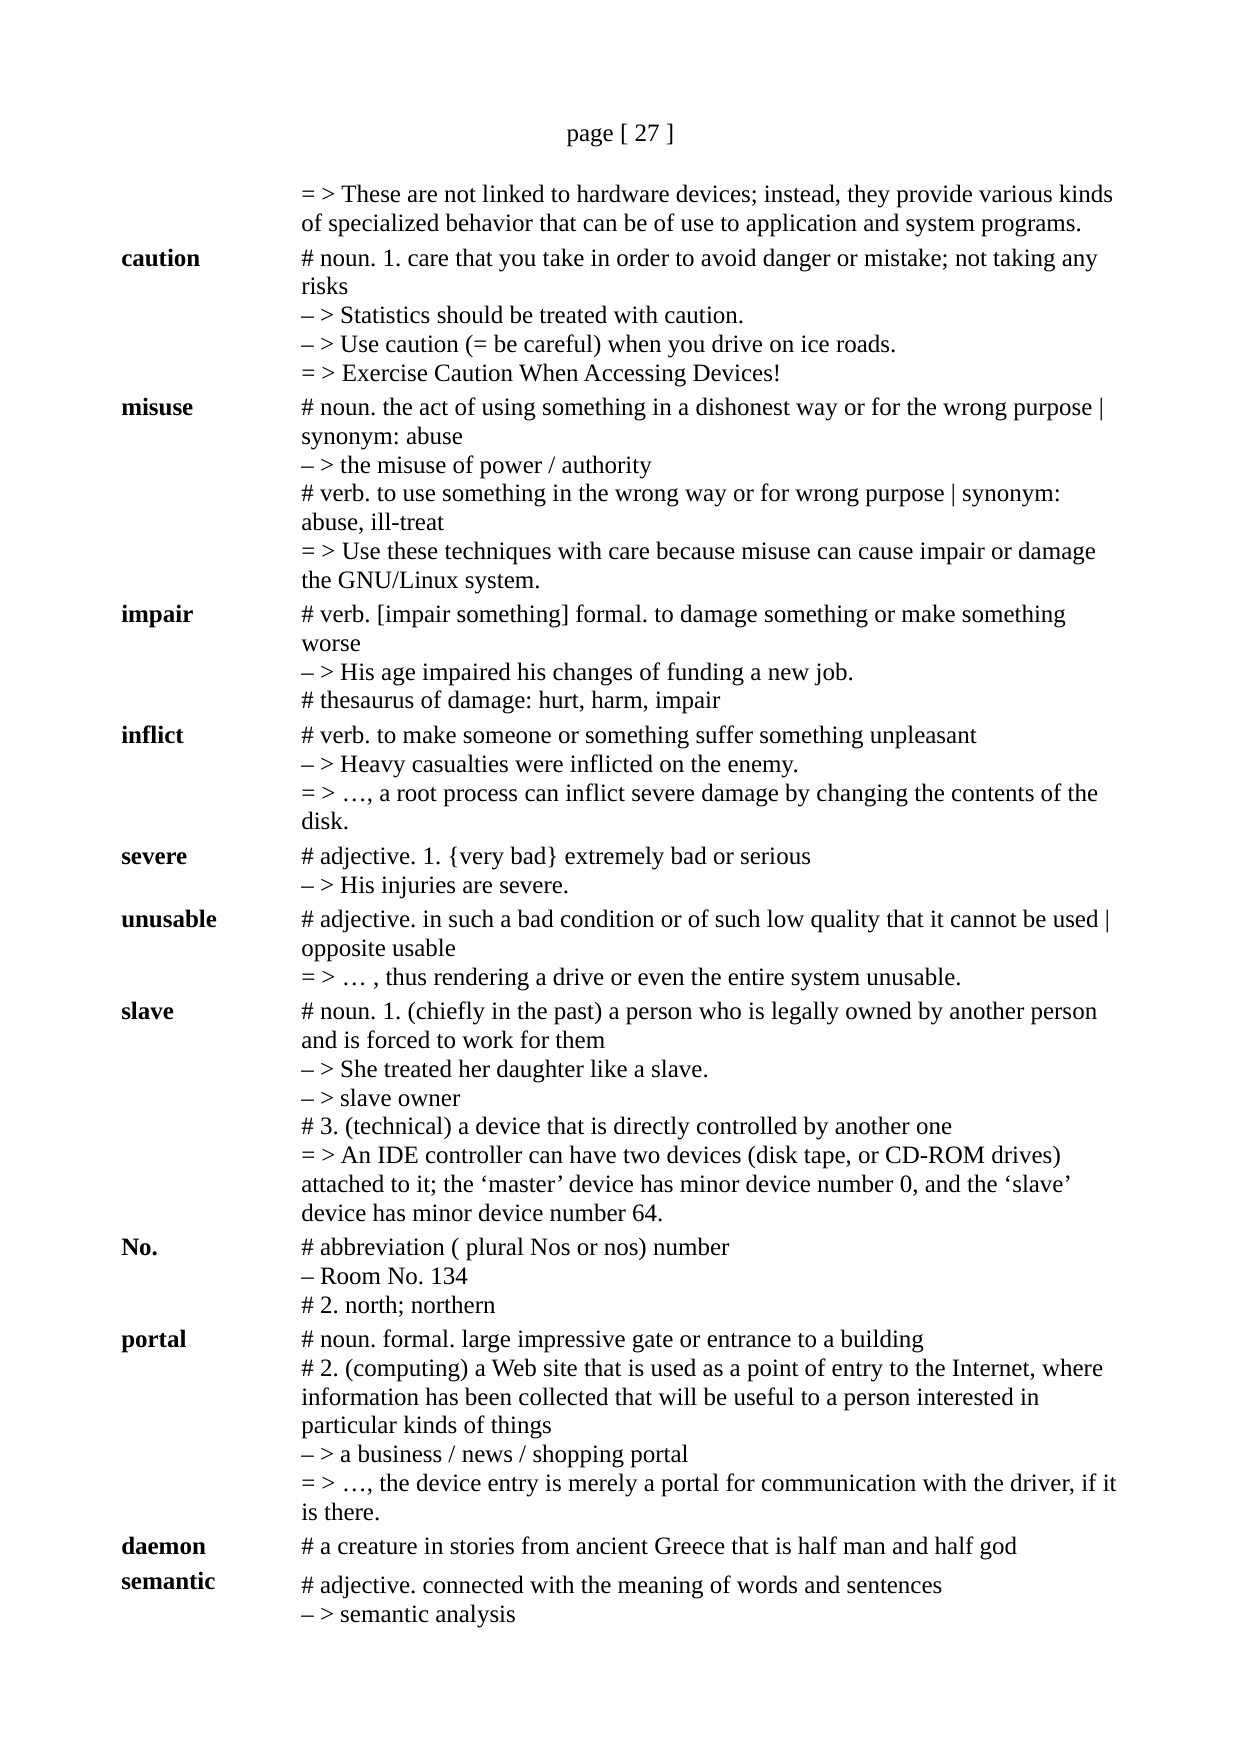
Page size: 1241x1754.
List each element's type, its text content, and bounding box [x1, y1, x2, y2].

table_cell unusable [118, 901, 298, 993]
table_cell # adjective. 1. {very bad} extremely bad or serious – > His injuries are severe. [298, 838, 1122, 901]
table_cell # verb. [impair something] formal. to damage something or make something worse – > His age impaired his changes of funding a new job. # thesaurus of damage: hurt, harm, impair [298, 596, 1122, 717]
table_cell # noun. 1. (chiefly in the past) a person who is legally owned by another person and is forced to work for them – > She treated her daughter like a slave. – > slave owner # 3. (technical) a device that is directly controlled by another one = > An IDE controller can have two devices (disk tape, or CD-ROM drives) attached to it; the ‘master’ device has minor device number 0, and the ‘slave’ device has minor device number 64. [298, 994, 1122, 1229]
table_cell severe [118, 838, 298, 901]
table_cell # verb. to make someone or something suffer something unpleasant – > Heavy casualties were inflicted on the enemy. = > …, a root process can inflict severe damage by changing the contents of the disk. [298, 717, 1122, 838]
table_cell # adjective. in such a bad condition or of such low quality that it cannot be used | opposite usable = > … , thus rendering a drive or even the entire system unusable. [298, 901, 1122, 993]
table_cell [118, 176, 298, 240]
table_cell # adjective. connected with the meaning of words and sentences – > semantic analysis [298, 1563, 1122, 1636]
table_cell caution [118, 240, 298, 389]
table_cell misuse [118, 389, 298, 596]
table_cell semantic [118, 1563, 298, 1636]
table_cell daemon [118, 1529, 298, 1563]
table_cell = > These are not linked to hardware devices; instead, they provide various kinds of specialized behavior that can be of use to application and system programs. [298, 176, 1122, 240]
table_cell inflict [118, 717, 298, 838]
table_cell slave [118, 994, 298, 1229]
table_cell # noun. the act of using something in a dishonest way or for the wrong purpose | synonym: abuse – > the misuse of power / authority # verb. to use something in the wrong way or for wrong purpose | synonym: abuse, ill-treat = > Use these techniques with care because misuse can cause impair or damage the GNU/Linux system. [298, 389, 1122, 596]
table_cell # a creature in stories from ancient Greece that is half man and half god [298, 1529, 1122, 1563]
table_cell # abbreviation ( plural Nos or nos) number – Room No. 134 # 2. north; northern [298, 1229, 1122, 1321]
table_cell portal [118, 1321, 298, 1528]
table_cell No. [118, 1229, 298, 1321]
table_cell # noun. formal. large impressive gate or entrance to a building # 2. (computing) a Web site that is used as a point of entry to the Internet, where information has been collected that will be useful to a person interested in particular kinds of things – > a business / news / shopping portal = > …, the device entry is merely a portal for communication with the driver, if it is there. [298, 1321, 1122, 1528]
table_cell impair [118, 596, 298, 717]
table_cell # noun. 1. care that you take in order to avoid danger or mistake; not taking any risks – > Statistics should be treated with caution. – > Use caution (= be careful) when you drive on ice roads. = > Exercise Caution When Accessing Devices! [298, 240, 1122, 389]
